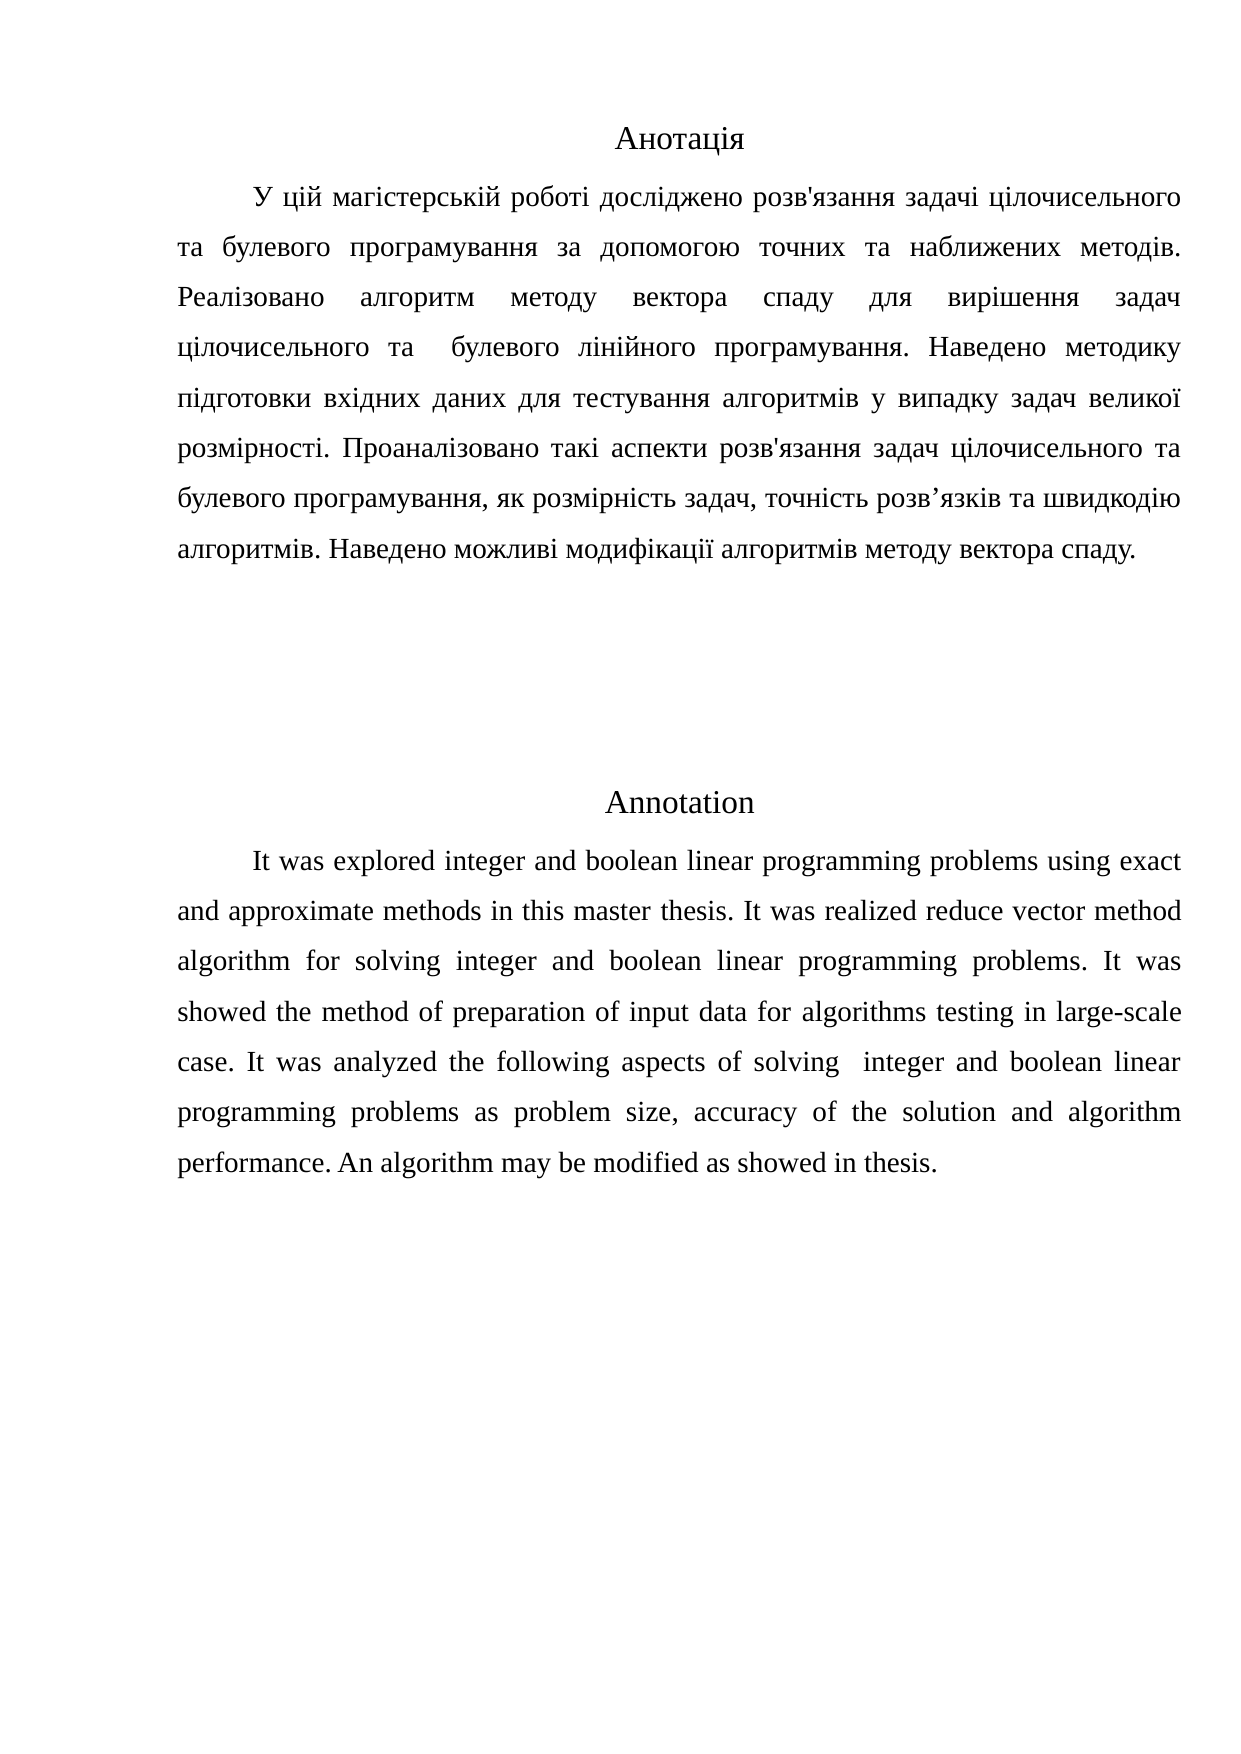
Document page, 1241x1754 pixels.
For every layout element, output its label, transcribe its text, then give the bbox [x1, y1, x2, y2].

text Анотація [177, 118, 1182, 156]
text У цій магістерській роботі досліджено розв'язання задачі цілочисельного та булевого програмування за допомогою точних та наближених методів. Реалізовано алгоритм методу вектора спаду для вирішення задач цілочисельного та булевого лінійного програмування. Наведено методику підготовки вхідних даних для тестування алгоритмів у випадку задач великої розмірності. Проаналізовано такі аспекти розв'язання задач цілочисельного та булевого програмування, як розмірність задач, точність розв’язків та швидкодію алгоритмів. Наведено можливі модифікації алгоритмів методу вектора спаду. [177, 179, 1182, 564]
text It was explored integer and boolean linear programming problems using exact and approximate methods in this master thesis. It was realized reduce vector method algorithm for solving integer and boolean linear programming problems. It was showed the method of preparation of input data for algorithms testing in large-scale case. It was analyzed the following aspects of solving integer and boolean linear programming problems as problem size, accuracy of the solution and algorithm performance. An algorithm may be modified as showed in thesis. [177, 843, 1182, 1178]
text Annotation [177, 782, 1182, 821]
